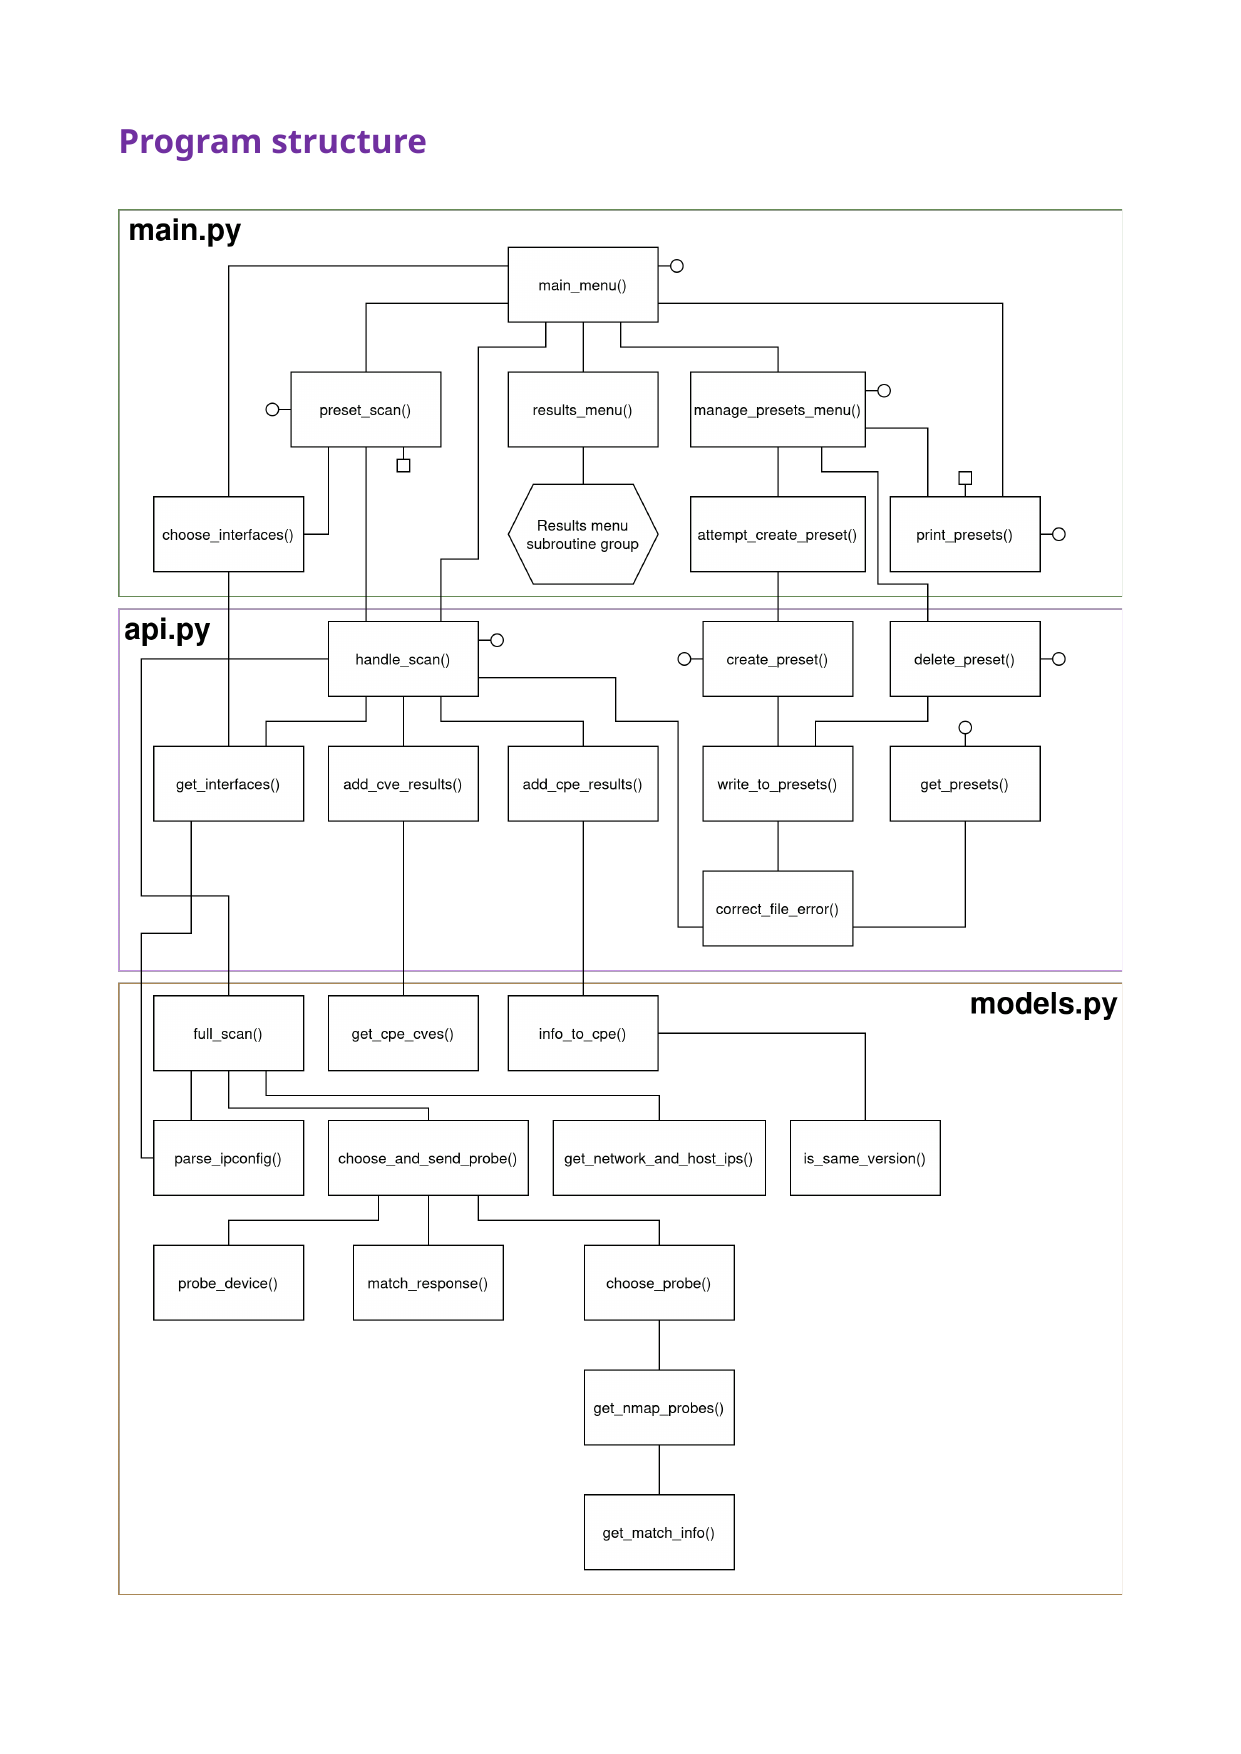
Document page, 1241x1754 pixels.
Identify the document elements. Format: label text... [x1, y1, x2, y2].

picture [118, 209, 1123, 1595]
subtitle Program structure [118, 118, 1122, 163]
